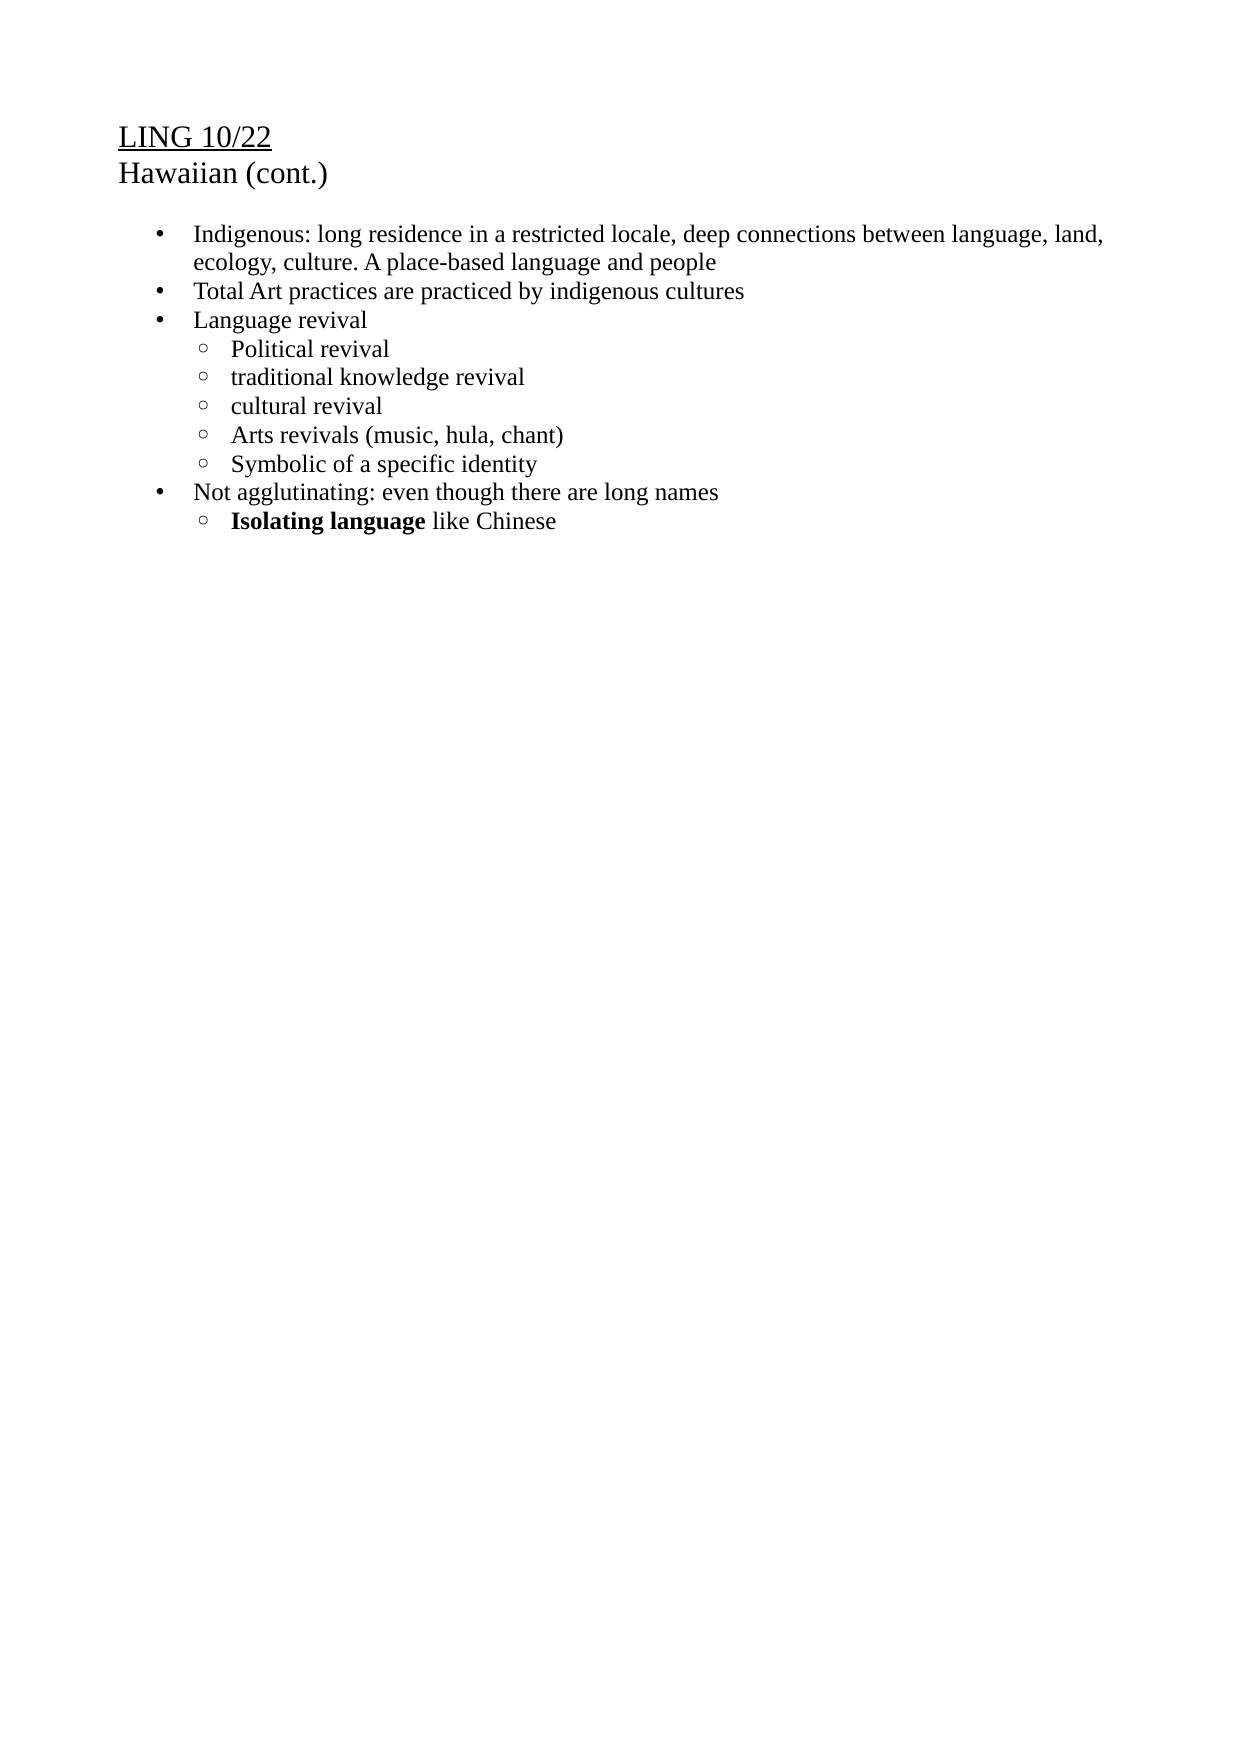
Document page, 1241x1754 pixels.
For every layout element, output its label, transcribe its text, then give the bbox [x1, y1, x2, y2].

list Indigenous: long residence in a restricted locale, deep connections between language, land, ecology, culture. A place-based language and people [156, 219, 1122, 276]
list traditional knowledge revival [193, 362, 1122, 391]
list Political revival [193, 334, 1122, 362]
list Total Art practices are practiced by indigenous cultures [156, 276, 1122, 305]
text Hawaiian (cont.) [118, 154, 1122, 190]
list Language revival [156, 305, 1122, 334]
list Symbolic of a specific identity [193, 449, 1122, 477]
list cultural revival [193, 391, 1122, 420]
list Not agglutinating: even though there are long names [156, 477, 1122, 506]
list Isolating language like Chinese [193, 506, 1122, 535]
list Arts revivals (music, hula, chant) [193, 420, 1122, 449]
text LING 10/22 [118, 118, 1122, 154]
